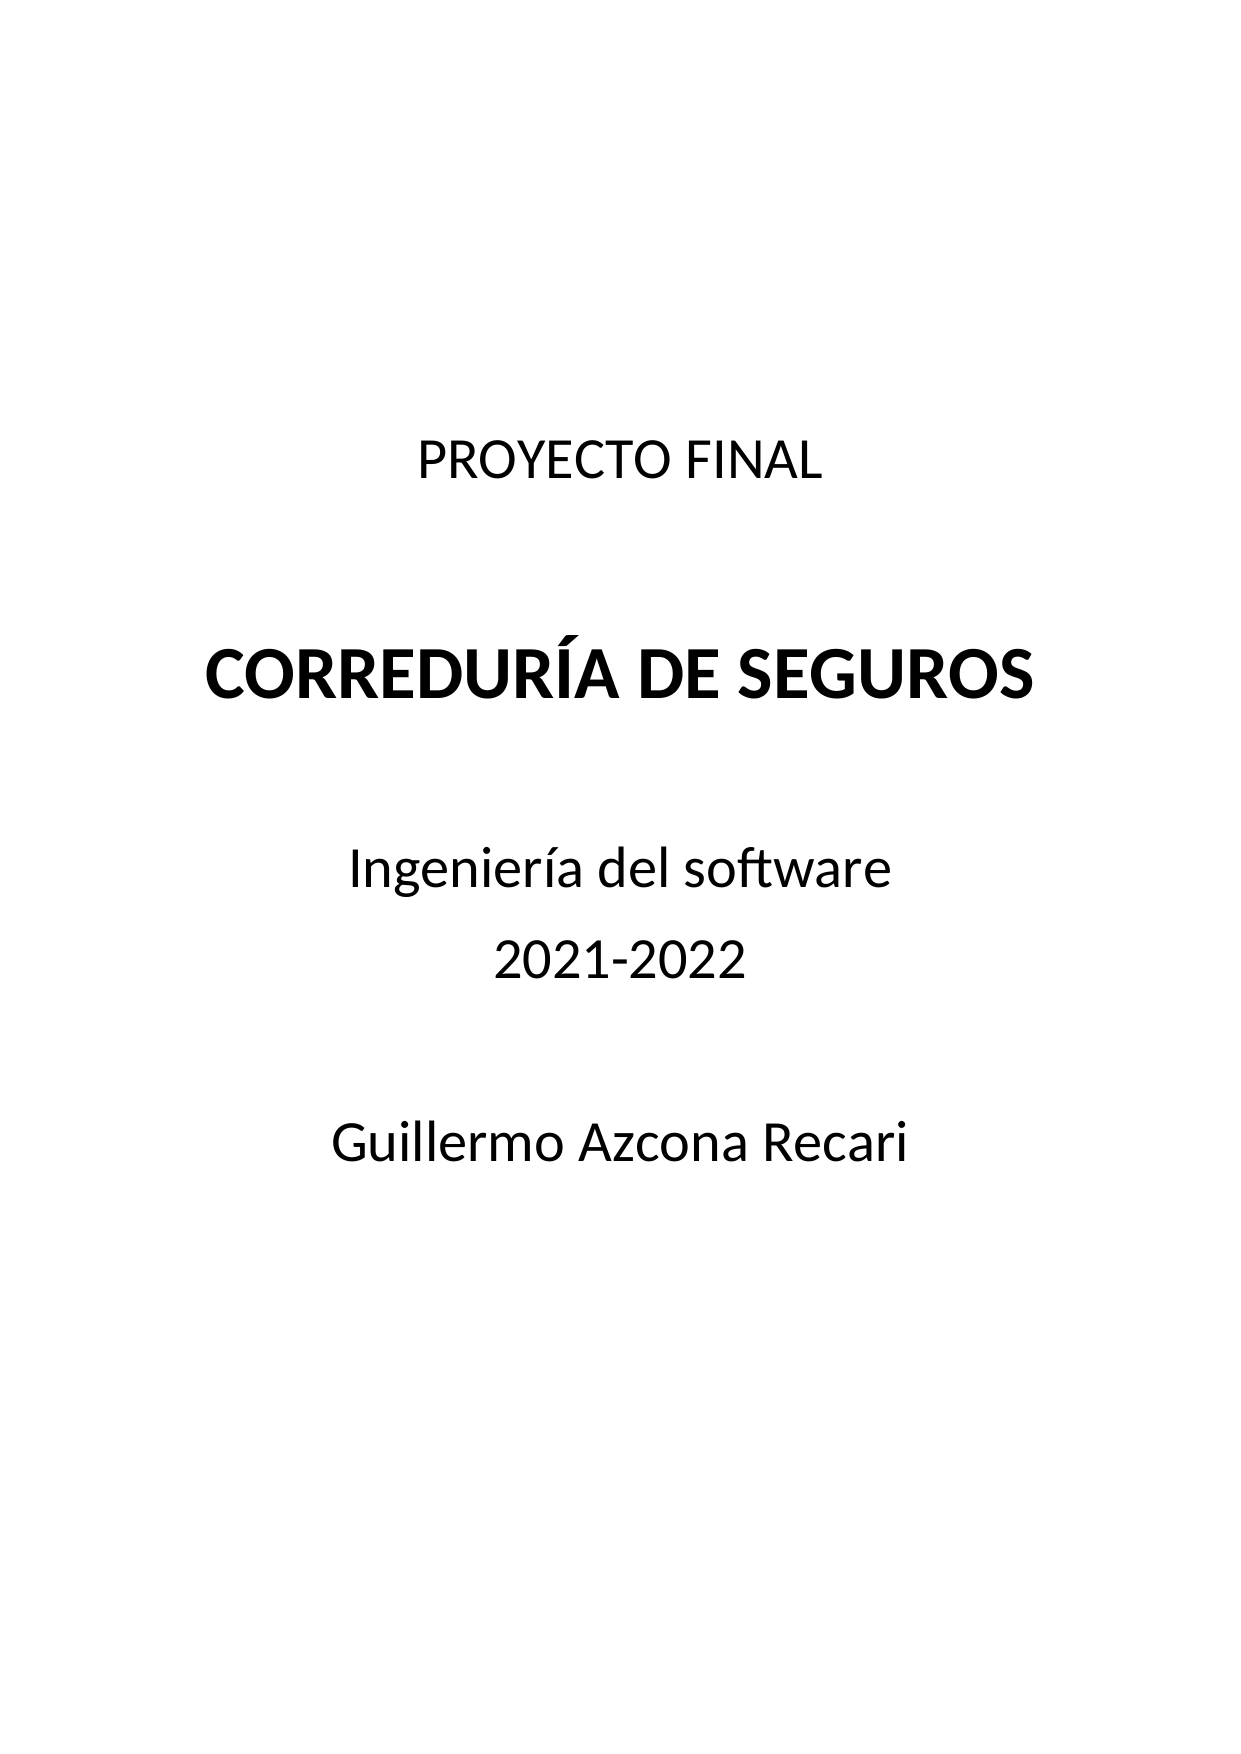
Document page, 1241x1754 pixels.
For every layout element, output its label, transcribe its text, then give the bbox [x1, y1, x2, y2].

text 2021-2022 [177, 922, 1063, 993]
text CORREDURÍA DE SEGUROS [177, 626, 1063, 718]
text Ingeniería del software [177, 830, 1063, 902]
text Guillermo Azcona Recari [177, 1105, 1063, 1176]
text PROYECTO FINAL [177, 422, 1063, 493]
